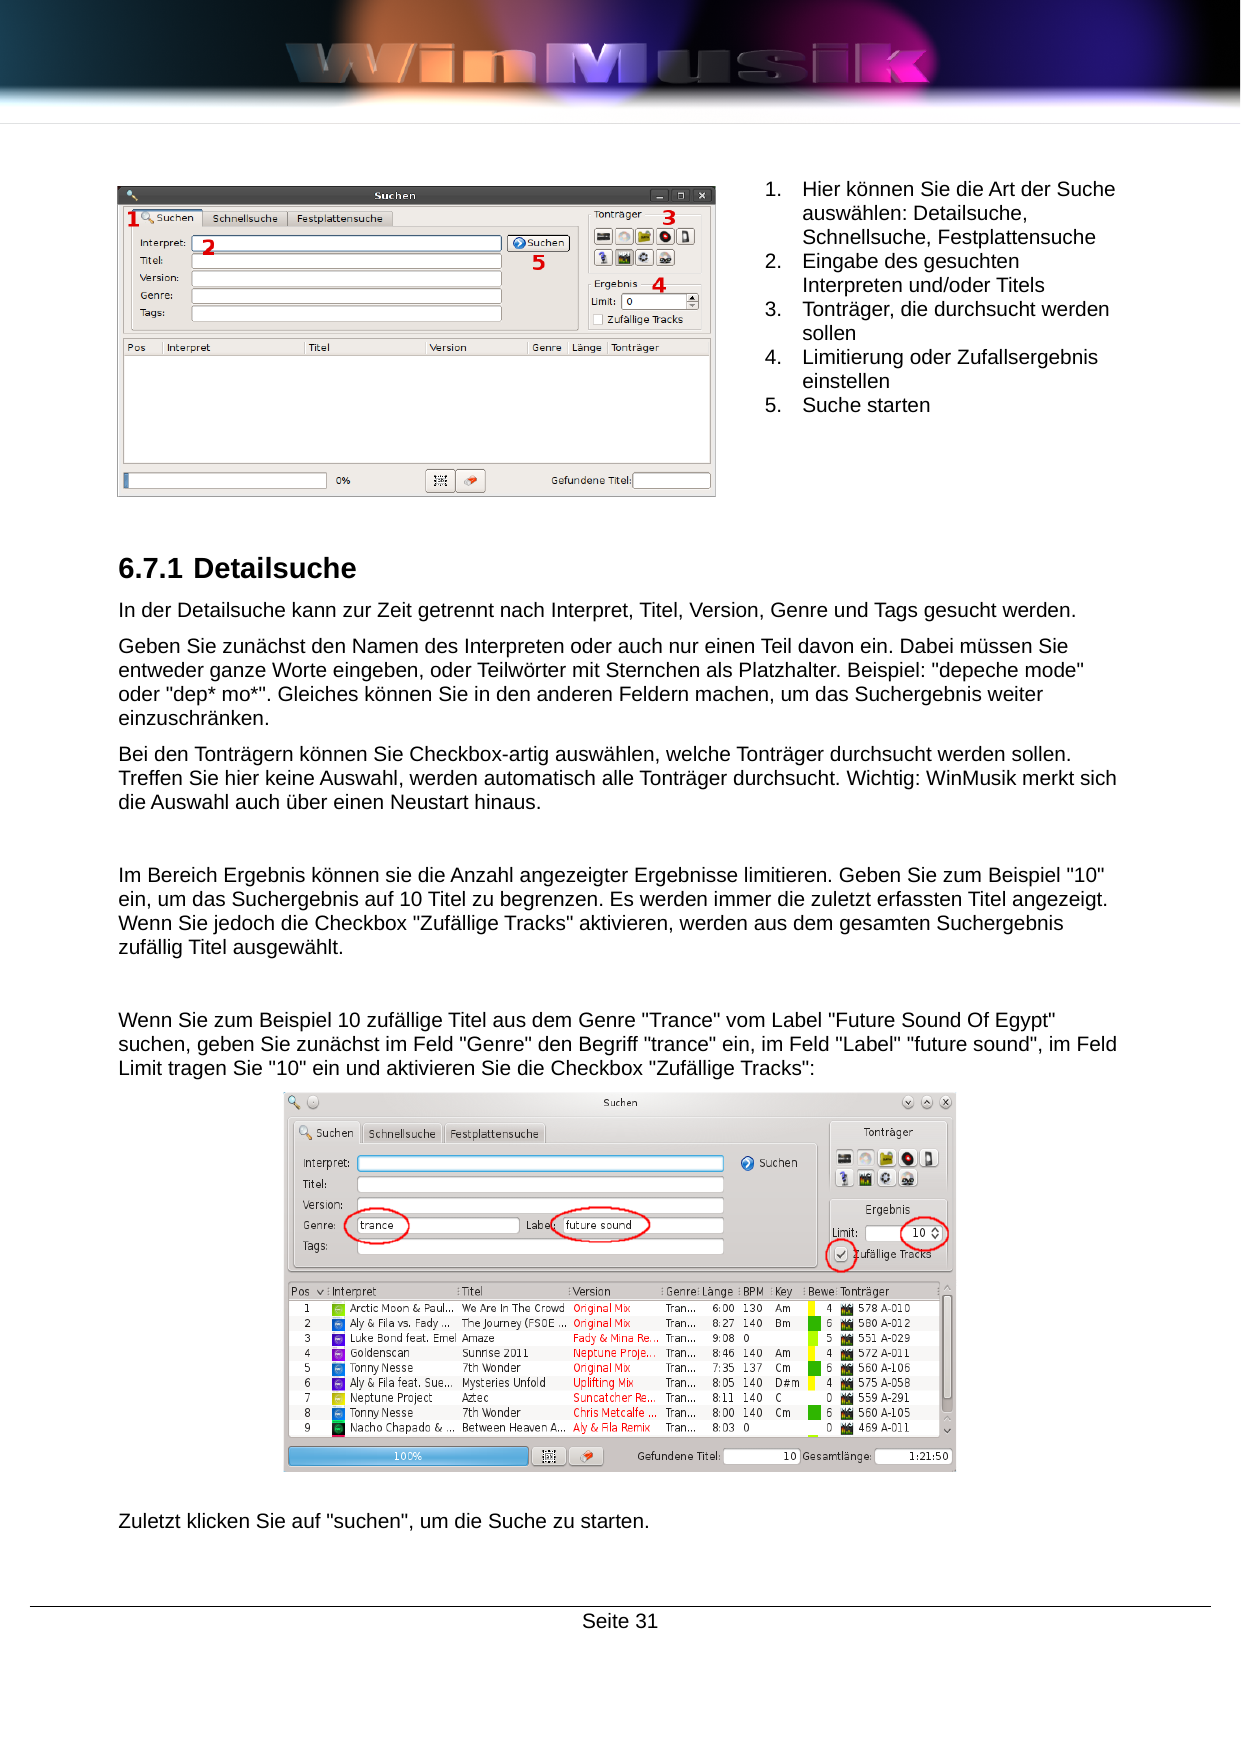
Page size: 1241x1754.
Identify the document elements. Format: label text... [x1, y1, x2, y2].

table_header [118, 172, 721, 526]
picture [117, 186, 716, 497]
picture [283, 1092, 957, 1472]
text Im Bereich Ergebnis können sie die Anzahl angezeigter Ergebnisse limitieren. Geben Sie zum Beispiel "10" ein, um das Suchergebnis auf 10 Titel zu begrenzen. Es werden immer die zuletzt erfassten Titel angezeigt. Wenn Sie jedoch die Checkbox "Zufällige Tracks" aktivieren, werden aus dem gesamten Suchergebnis zufällig Titel ausgewählt. [118, 863, 1122, 959]
text Zuletzt klicken Sie auf "suchen", um die Suche zu starten. [118, 1508, 1122, 1532]
subtitle Detailsuche [118, 551, 1122, 585]
text Wenn Sie zum Beispiel 10 zufällige Titel aus dem Genre "Trance" vom Label "Future Sound Of Egypt" suchen, geben Sie zunächst im Feld "Genre" den Begriff "trance" ein, im Feld "Label" "future sound", im Feld Limit tragen Sie "10" ein und aktivieren Sie die Checkbox "Zufällige Tracks": [118, 1008, 1122, 1080]
text Bei den Tonträgern können Sie Checkbox-artig auswählen, welche Tonträger durchsucht werden sollen. Treffen Sie hier keine Auswahl, werden automatisch alle Tonträger durchsucht. Wichtig: WinMusik merkt sich die Auswahl auch über einen Neustart hinaus. [118, 742, 1122, 814]
text Geben Sie zunächst den Namen des Interpreten oder auch nur einen Teil davon ein. Dabei müssen Sie entweder ganze Worte eingeben, oder Teilwörter mit Sternchen als Platzhalter. Beispiel: "depeche mode" oder "dep* mo*". Gleiches können Sie in den anderen Feldern machen, um das Suchergebnis weiter einzuschränken. [118, 634, 1122, 730]
text In der Detailsuche kann zur Zeit getrennt nach Interpret, Titel, Version, Genre und Tags gesucht werden. [118, 597, 1122, 621]
table_header Hier können Sie die Art der Suche auswählen: Detailsuche, Schnellsuche, Festplattensuche Eingabe des gesuchten Interpreten und/oder Titels Tonträger, die durchsucht werden sollen Limitierung oder Zufallsergebnis einstellen Suche starten [721, 172, 1122, 526]
